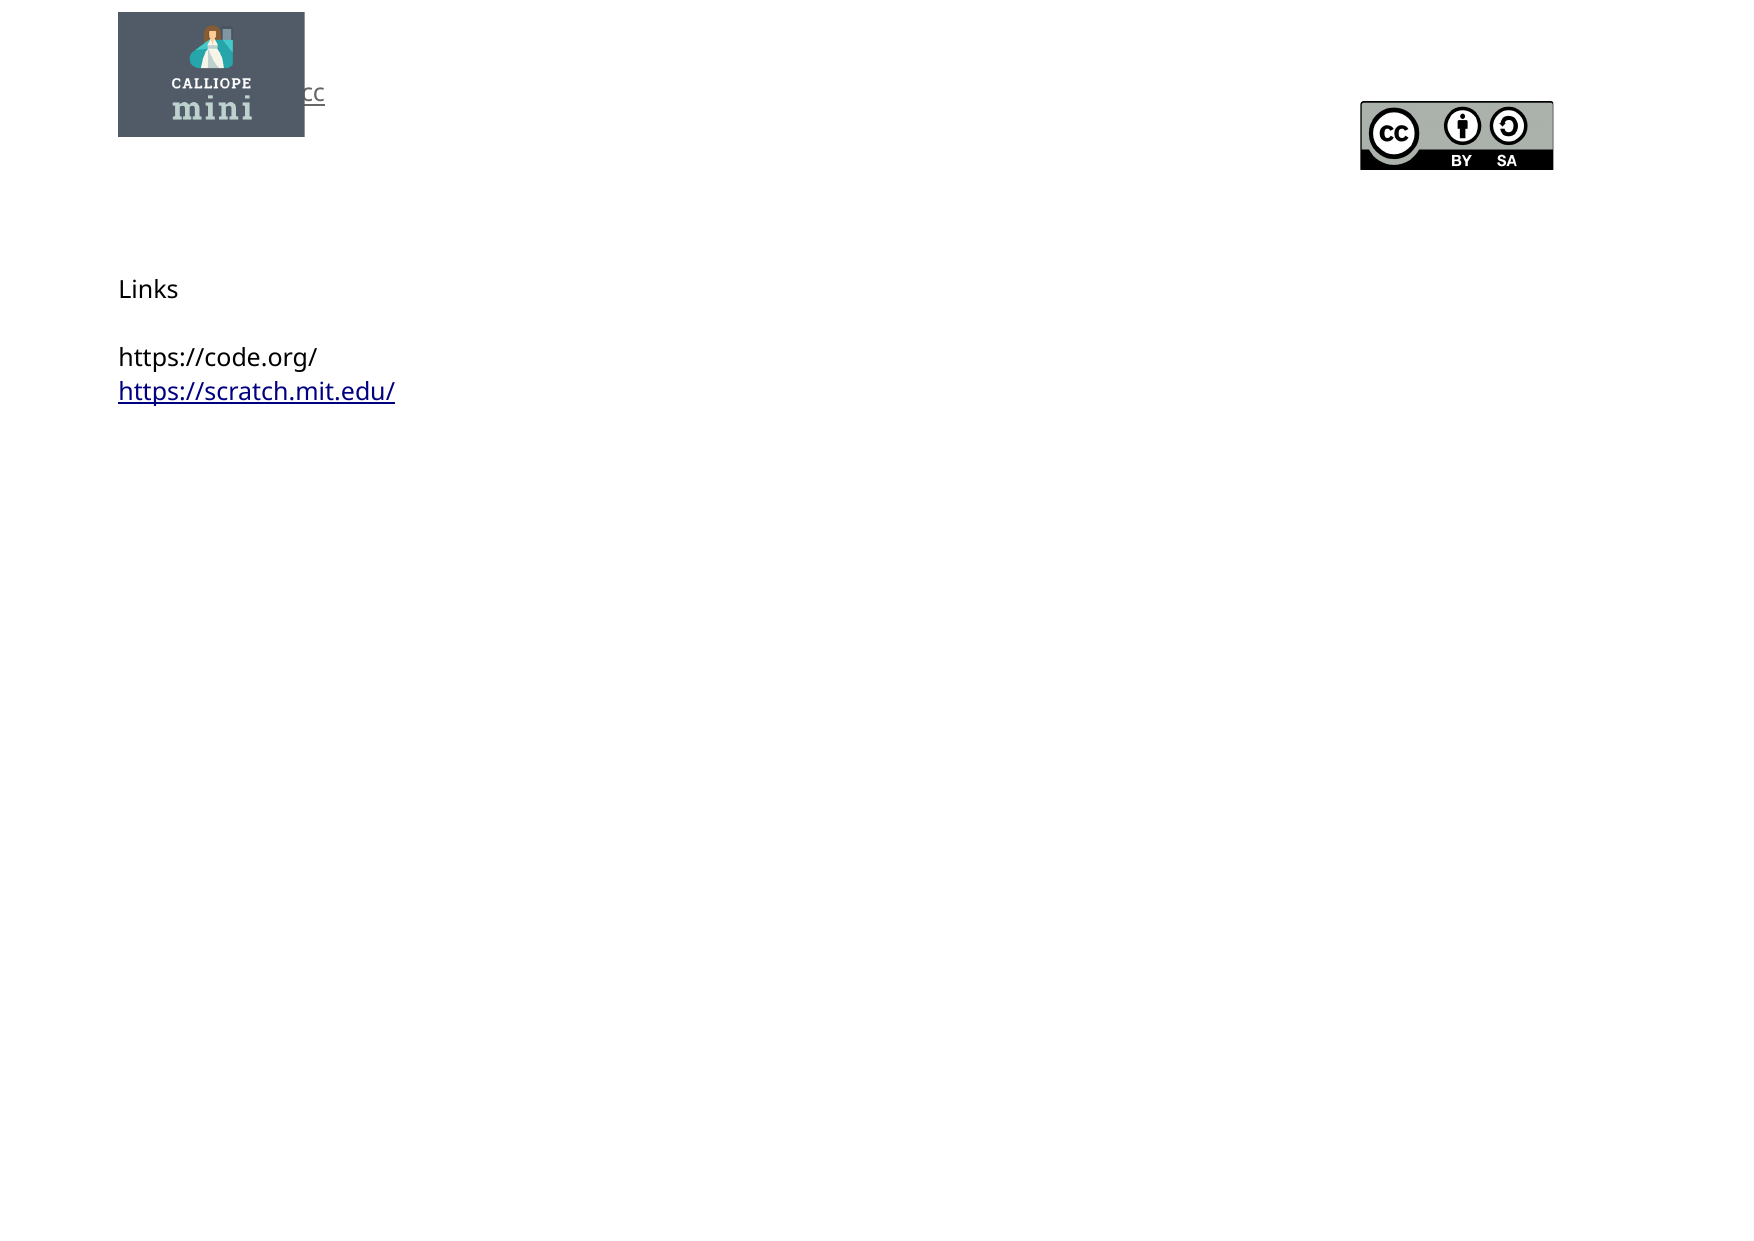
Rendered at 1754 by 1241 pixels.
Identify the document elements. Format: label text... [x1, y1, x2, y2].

text https://code.org/ [118, 339, 1636, 374]
text https://scratch.mit.edu/ [118, 374, 1636, 408]
text Links [118, 271, 1636, 306]
